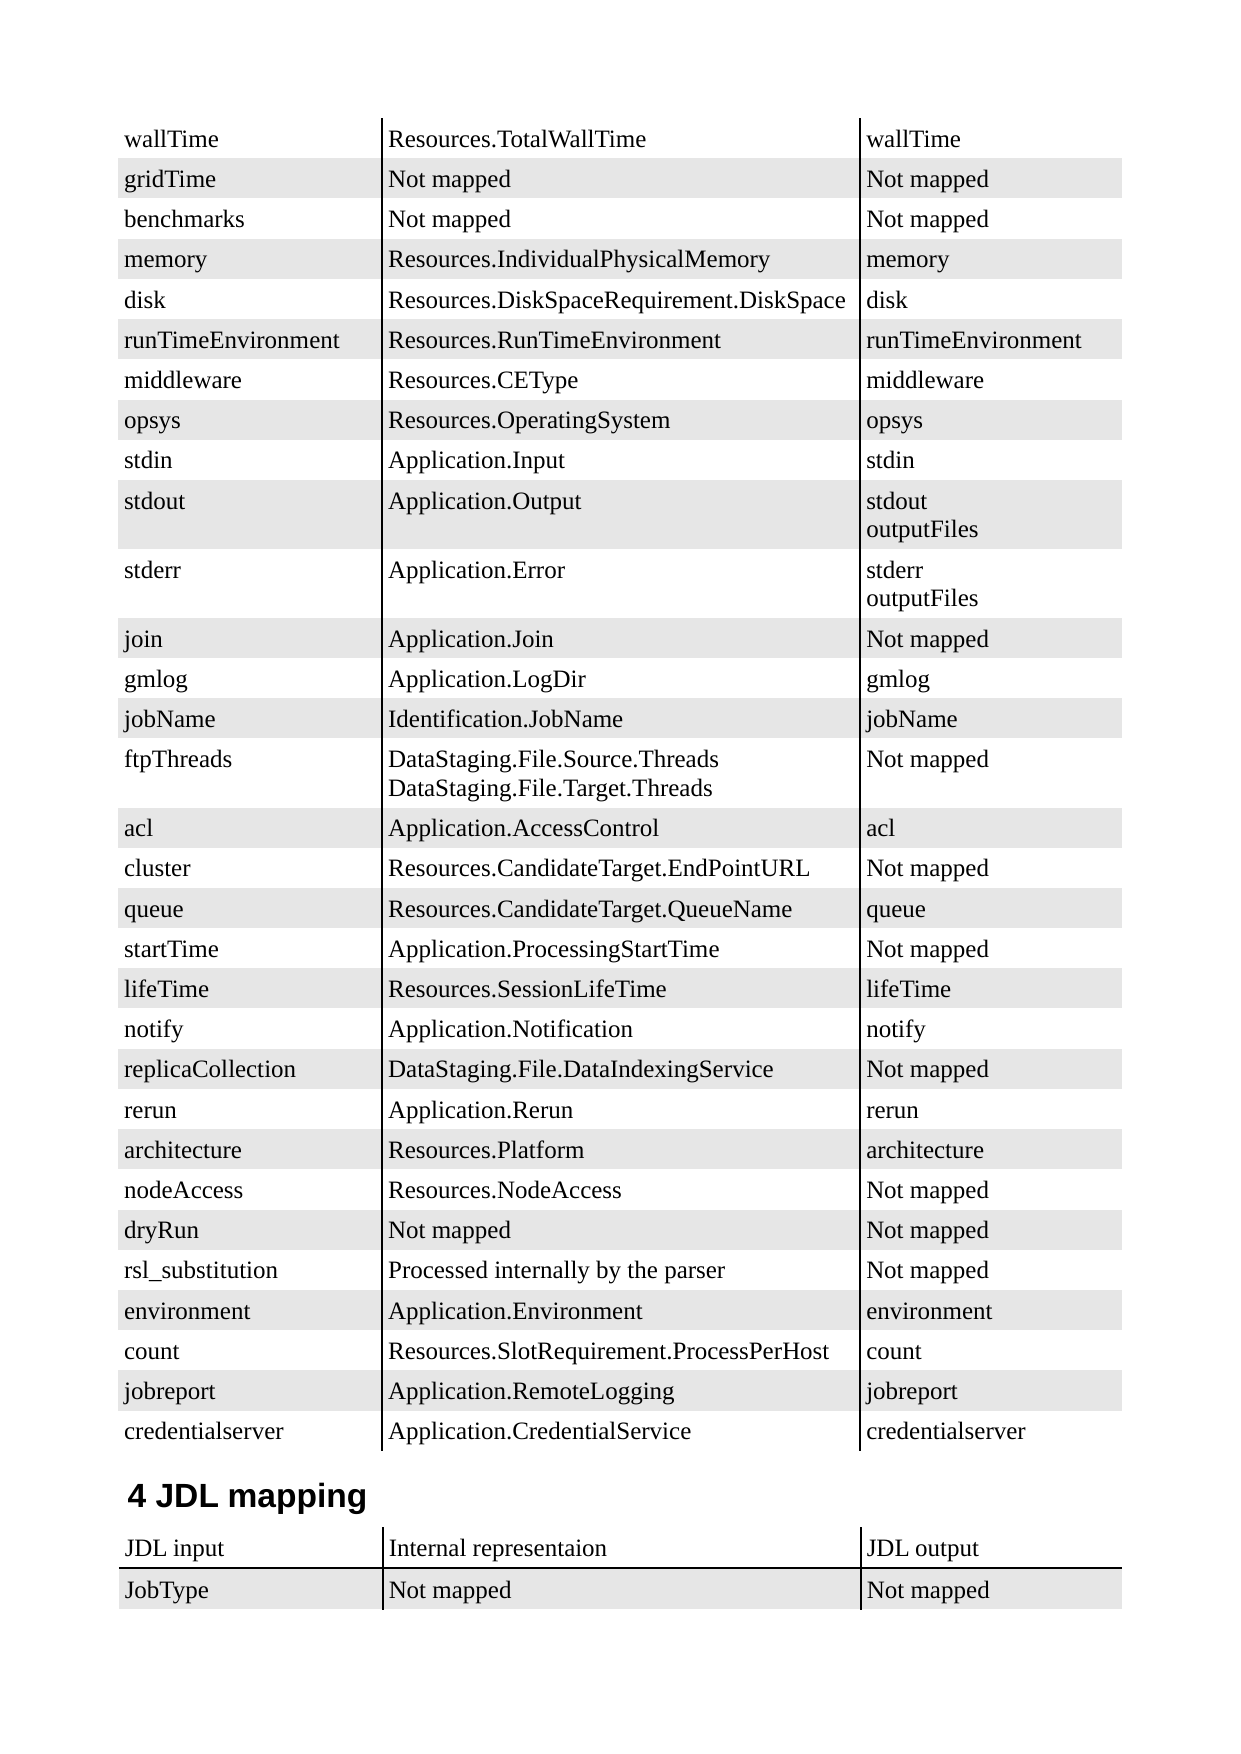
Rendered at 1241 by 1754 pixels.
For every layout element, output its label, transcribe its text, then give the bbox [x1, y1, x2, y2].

table_cell memory [861, 239, 1122, 279]
table_cell Resources.OperatingSystem [383, 400, 859, 440]
table_cell Application.Input [383, 440, 859, 480]
table_cell architecture [861, 1129, 1122, 1169]
table_cell stdout outputFiles [861, 480, 1122, 549]
table_cell notify [118, 1009, 381, 1049]
table_cell Resources.CEType [383, 359, 859, 399]
table_cell credentialserver [861, 1411, 1122, 1451]
table_header JDL output [862, 1527, 1122, 1567]
table_cell Resources.IndividualPhysicalMemory [383, 239, 859, 279]
table_cell Not mapped [861, 1210, 1122, 1250]
table_cell Processed internally by the parser [383, 1250, 859, 1290]
table_cell Not mapped [861, 618, 1122, 658]
table_cell wallTime [118, 118, 381, 158]
table_cell opsys [118, 400, 381, 440]
table_cell Not mapped [861, 199, 1122, 239]
table_cell stderr outputFiles [861, 549, 1122, 618]
table_cell Not mapped [383, 1210, 859, 1250]
table_cell queue [118, 888, 381, 928]
table_cell Resources.DiskSpaceRequirement.DiskSpace [383, 279, 859, 319]
table_cell benchmarks [118, 199, 381, 239]
table_cell lifeTime [861, 968, 1122, 1008]
table_cell Application.Notification [383, 1009, 859, 1049]
table_cell Application.ProcessingStartTime [383, 928, 859, 968]
table_cell Not mapped [861, 928, 1122, 968]
table_cell notify [861, 1009, 1122, 1049]
table_cell gmlog [861, 658, 1122, 698]
table_cell acl [861, 808, 1122, 848]
table_cell Resources.RunTimeEnvironment [383, 319, 859, 359]
table_cell environment [861, 1290, 1122, 1330]
table_cell queue [861, 888, 1122, 928]
table_cell Not mapped [861, 1169, 1122, 1209]
subtitle JDL mapping [118, 1476, 1122, 1514]
table_cell Application.LogDir [383, 658, 859, 698]
table_cell Not mapped [861, 739, 1122, 807]
table_cell cluster [118, 848, 381, 888]
table_cell nodeAccess [118, 1169, 381, 1209]
table_cell architecture [118, 1129, 381, 1169]
table_cell stdout [118, 480, 381, 549]
table_cell runTimeEnvironment [861, 319, 1122, 359]
table_cell Application.AccessControl [383, 808, 859, 848]
table_cell Application.Environment [383, 1290, 859, 1330]
table_cell Application.Output [383, 480, 859, 549]
table_header JDL input [119, 1527, 382, 1567]
table_cell Not mapped [861, 1250, 1122, 1290]
table_header Internal representaion [384, 1527, 860, 1567]
table_cell Application.CredentialService [383, 1411, 859, 1451]
table_cell Not mapped [861, 1049, 1122, 1089]
table_cell jobreport [861, 1370, 1122, 1411]
table_cell JobType [119, 1569, 382, 1609]
table_cell runTimeEnvironment [118, 319, 381, 359]
table_cell join [118, 618, 381, 658]
table_cell Application.Error [383, 549, 859, 618]
table_cell credentialserver [118, 1411, 381, 1451]
table_cell wallTime [861, 118, 1122, 158]
table_cell Resources.SlotRequirement.ProcessPerHost [383, 1330, 859, 1370]
table_cell replicaCollection [118, 1049, 381, 1089]
table_cell Identification.JobName [383, 698, 859, 738]
table_cell Not mapped [383, 199, 859, 239]
table_cell opsys [861, 400, 1122, 440]
table_cell jobName [861, 698, 1122, 738]
table_cell memory [118, 239, 381, 279]
table_cell Not mapped [861, 848, 1122, 888]
table_cell count [118, 1330, 381, 1370]
table_cell lifeTime [118, 968, 381, 1008]
table_cell DataStaging.File.DataIndexingService [383, 1049, 859, 1089]
table_cell Application.Join [383, 618, 859, 658]
table_cell Not mapped [862, 1569, 1122, 1609]
table_cell gridTime [118, 158, 381, 198]
table_cell DataStaging.File.Source.Threads DataStaging.File.Target.Threads [383, 739, 859, 807]
table_cell middleware [118, 359, 381, 399]
table_cell environment [118, 1290, 381, 1330]
table_cell stdin [118, 440, 381, 480]
table_cell Resources.SessionLifeTime [383, 968, 859, 1008]
table_cell disk [861, 279, 1122, 319]
table_cell Resources.CandidateTarget.QueueName [383, 888, 859, 928]
table_cell gmlog [118, 658, 381, 698]
table_cell rerun [118, 1089, 381, 1129]
table_cell acl [118, 808, 381, 848]
table_cell Resources.CandidateTarget.EndPointURL [383, 848, 859, 888]
table_cell startTime [118, 928, 381, 968]
table_cell middleware [861, 359, 1122, 399]
table_cell dryRun [118, 1210, 381, 1250]
table_cell rerun [861, 1089, 1122, 1129]
table_cell jobreport [118, 1370, 381, 1411]
table_cell stdin [861, 440, 1122, 480]
table_cell Resources.NodeAccess [383, 1169, 859, 1209]
table_cell count [861, 1330, 1122, 1370]
table_cell Not mapped [383, 158, 859, 198]
table_cell Application.Rerun [383, 1089, 859, 1129]
table_cell ftpThreads [118, 739, 381, 807]
table_cell Not mapped [861, 158, 1122, 198]
table_cell Not mapped [384, 1569, 860, 1609]
table_cell disk [118, 279, 381, 319]
table_cell Resources.Platform [383, 1129, 859, 1169]
table_cell Resources.TotalWallTime [383, 118, 859, 158]
table_cell stderr [118, 549, 381, 618]
table_cell Application.RemoteLogging [383, 1370, 859, 1411]
table_cell rsl_substitution [118, 1250, 381, 1290]
table_cell jobName [118, 698, 381, 738]
